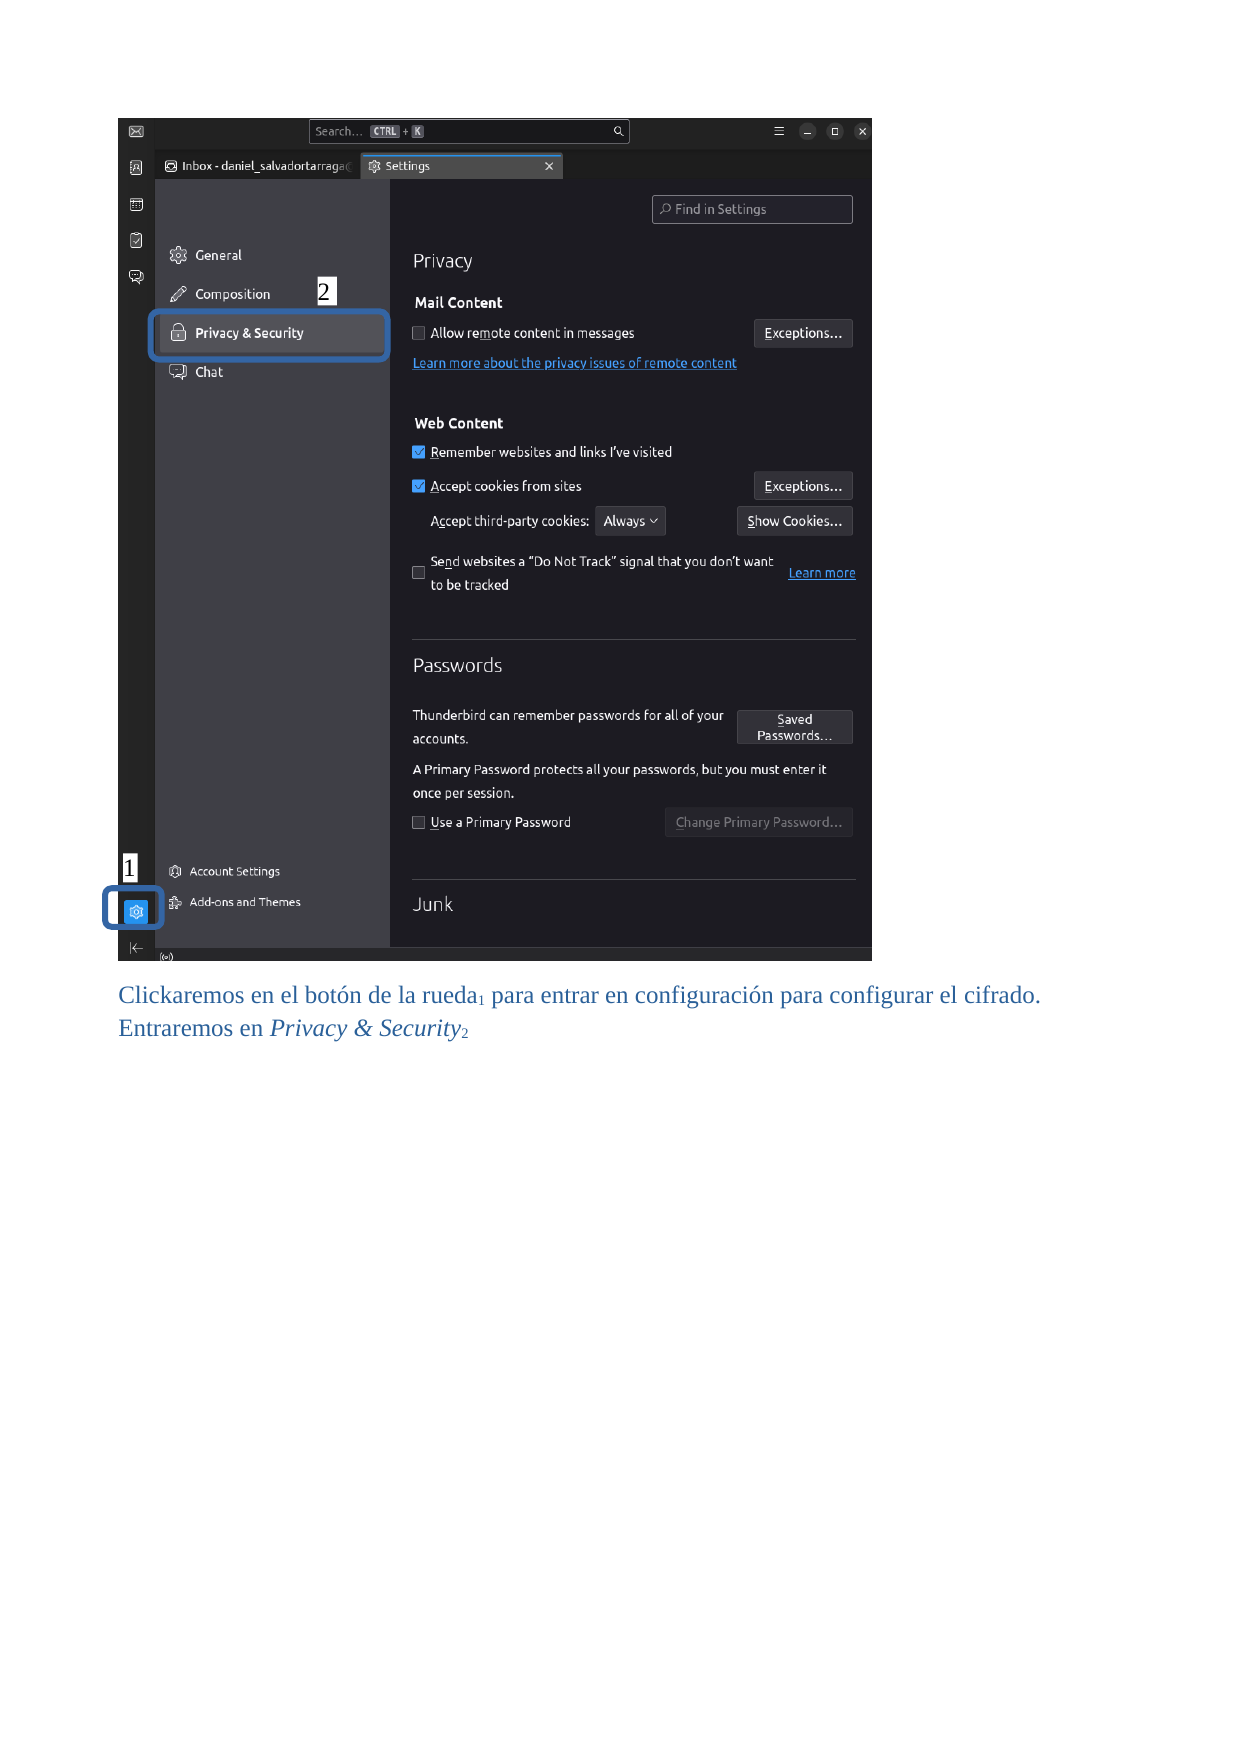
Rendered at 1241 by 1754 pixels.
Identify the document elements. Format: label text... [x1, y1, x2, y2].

picture [118, 892, 158, 923]
text Clickaremos en el botón de la rueda1 para entrar en configuración para configurar el cifrado. Entraremos en Privacy & Security2 [118, 980, 1122, 1042]
picture [118, 118, 872, 961]
